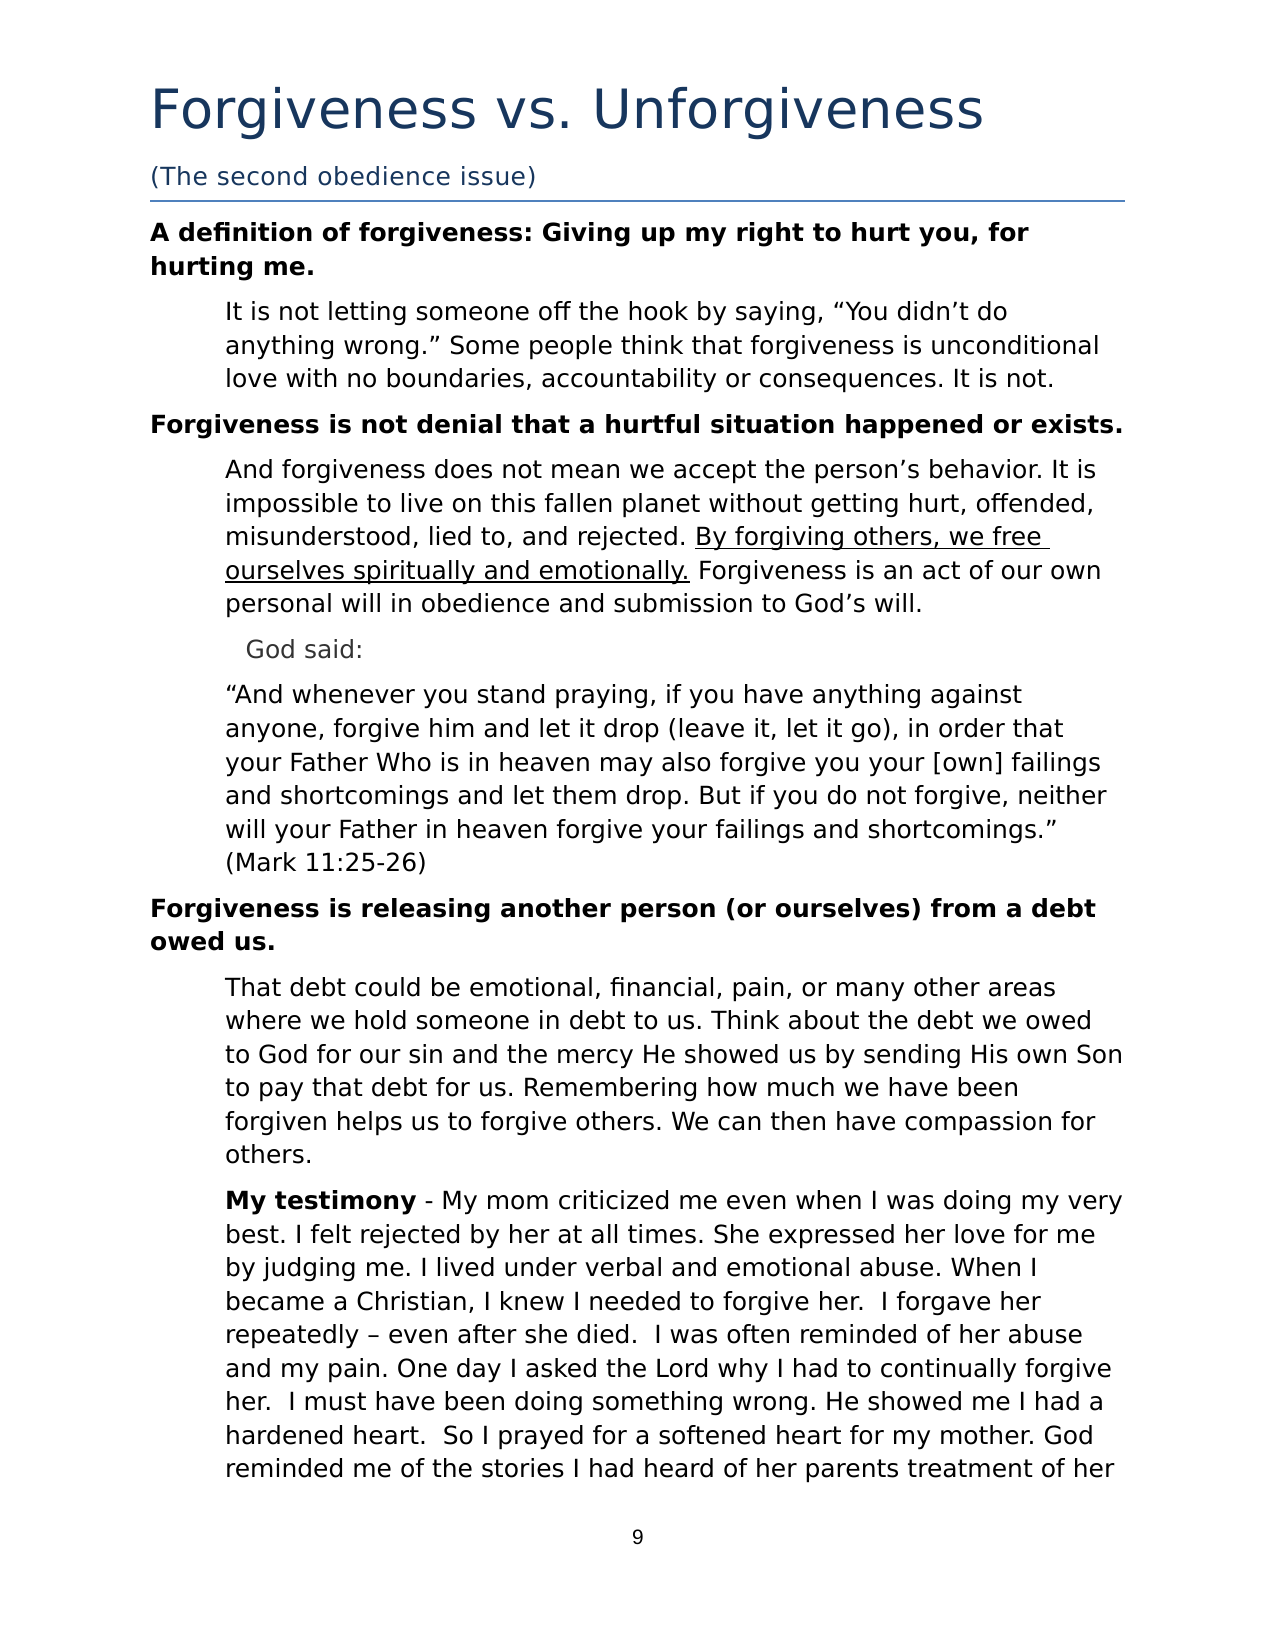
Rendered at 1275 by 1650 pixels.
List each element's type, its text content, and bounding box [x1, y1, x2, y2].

text “And whenever you stand praying, if you have anything against anyone, forgive him and let it drop (leave it, let it go), in order that your Father Who is in heaven may also forgive you your [own] failings and shortcomings and let them drop. But if you do not forgive, neither will your Father in heaven forgive your failings and shortcomings.” (Mark 11:25-26) [225, 681, 1125, 878]
title Forgiveness vs. Unforgiveness [150, 78, 1125, 141]
text My testimony - My mom criticized me even when I was doing my very best. I felt rejected by her at all times. She expressed her love for me by judging me. I lived under verbal and emotional abuse. When I became a Christian, I knew I needed to forgive her. I forgave her repeatedly – even after she died. I was often reminded of her abuse and my pain. One day I asked the Lord why I had to continually forgive her. I must have been doing something wrong. He showed me I had a hardened heart. So I prayed for a softened heart for my mother. God reminded me of the stories I had heard of her parents treatment of her [225, 1186, 1125, 1484]
text That debt could be emotional, financial, pain, or many other areas where we hold someone in debt to us. Think about the debt we owed to God for our sin and the mercy He showed us by sending His own Son to pay that debt for us. Remembering how much we have been forgiven helps us to forgive others. We can then have compassion for others. [225, 973, 1125, 1170]
subtitle Forgiveness is not denial that a hurtful situation happened or exists. [150, 410, 1125, 439]
subtitle Forgiveness is releasing another person (or ourselves) from a debt owed us. [150, 894, 1125, 957]
text It is not letting someone off the hook by saying, “You didn’t do anything wrong.” Some people think that forgiveness is unconditional love with no boundaries, accountability or consequences. It is not. [225, 297, 1125, 394]
title (The second obedience issue) [150, 162, 1125, 200]
text God said: [150, 635, 1125, 664]
subtitle A definition of forgiveness: Giving up my right to hurt you, for hurting me. [150, 218, 1125, 281]
text And forgiveness does not mean we accept the person’s behavior. It is impossible to live on this fallen planet without getting hurt, offended, misunderstood, lied to, and rejected. By forgiving others, we free ourselves spiritually and emotionally. Forgiveness is an act of our own personal will in obedience and submission to God’s will. [225, 456, 1125, 619]
